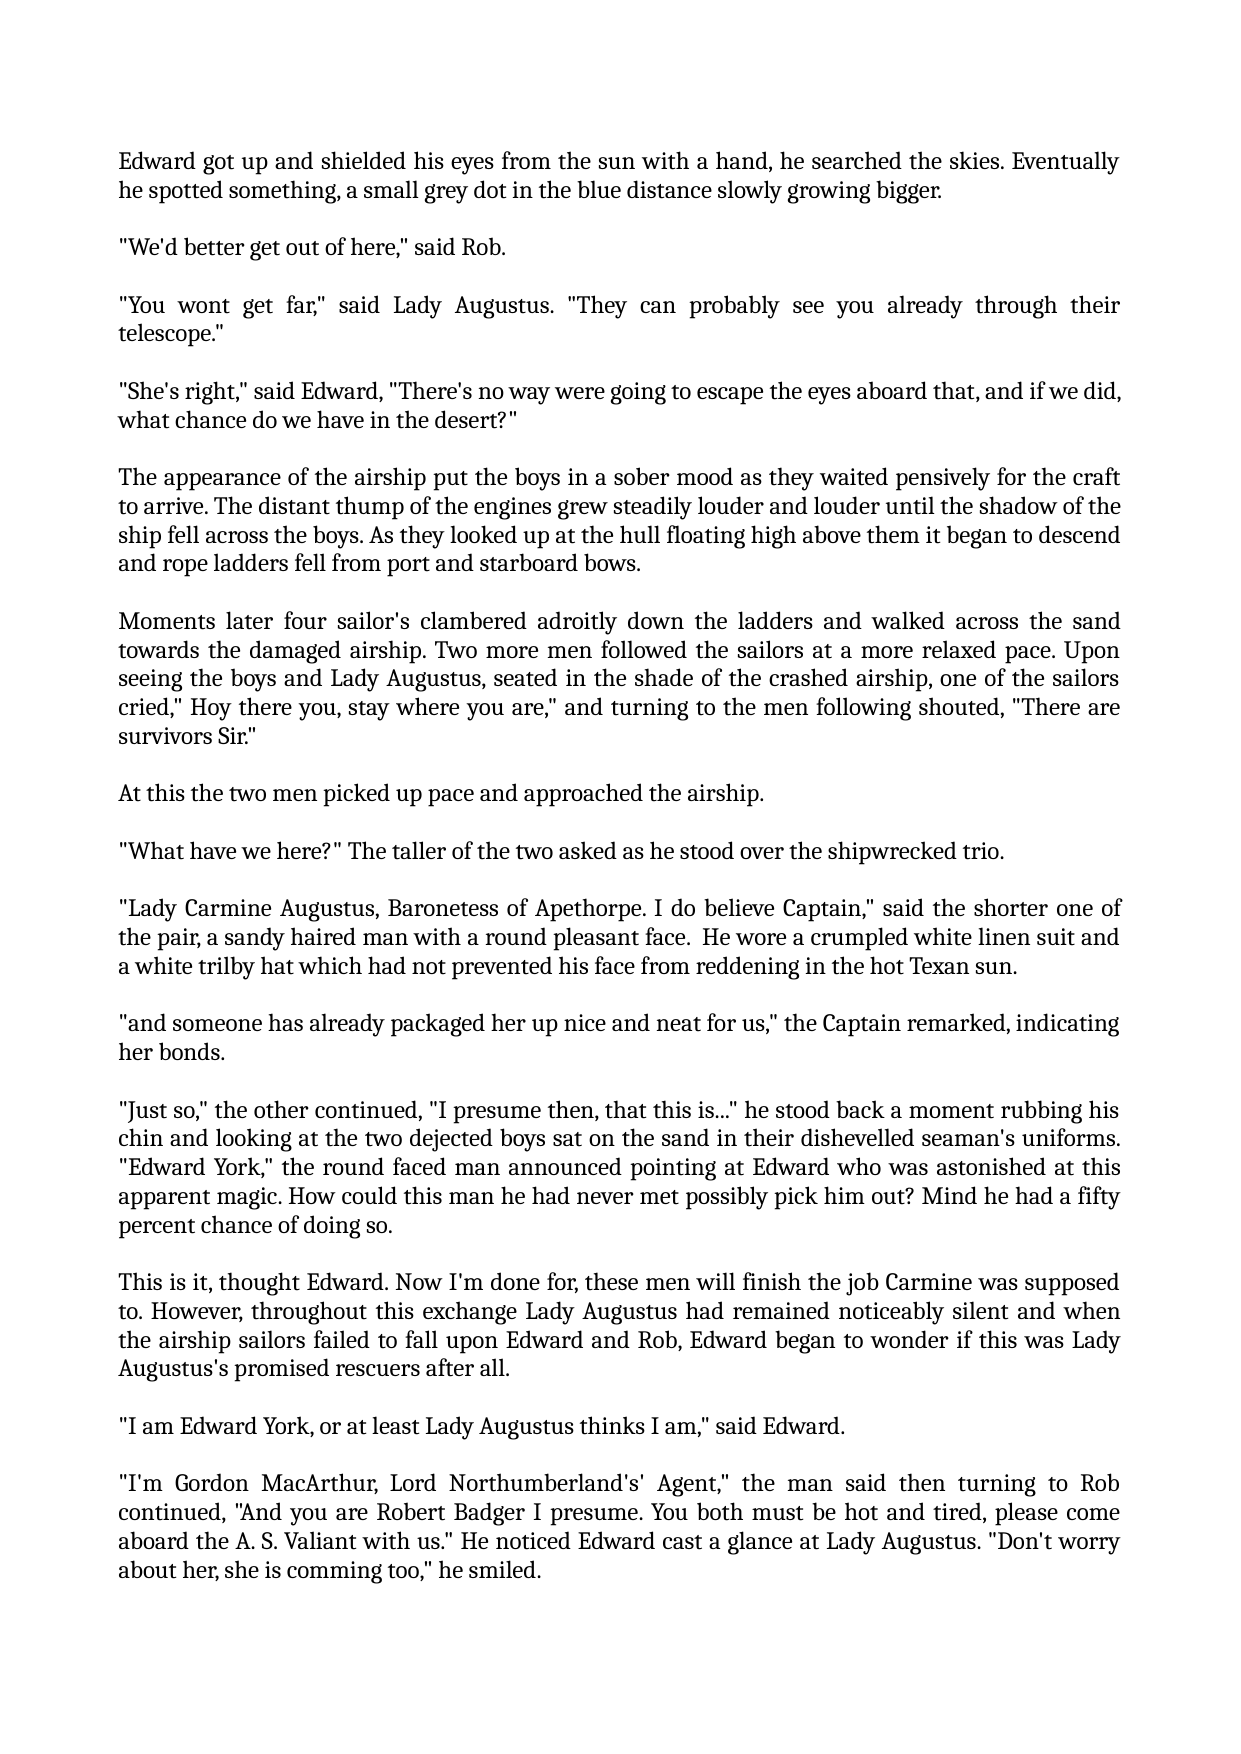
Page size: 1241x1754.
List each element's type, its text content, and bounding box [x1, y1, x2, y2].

text "Just so," the other continued, "I presume then, that this is..." he stood back a moment rubbing his chin and looking at the two dejected boys sat on the sand in their dishevelled seaman's uniforms. "Edward York," the round faced man announced pointing at Edward who was astonished at this apparent magic. How could this man he had never met possibly pick him out? Mind he had a fifty percent chance of doing so. [118, 1096, 1122, 1239]
text "We'd better get out of here," said Rob. [118, 233, 1122, 262]
text The appearance of the airship put the boys in a sober mood as they waited pensively for the craft to arrive. The distant thump of the engines grew steadily louder and louder until the shadow of the ship fell across the boys. As they looked up at the hull floating high above them it began to descend and rope ladders fell from port and starboard bows. [118, 463, 1122, 578]
text "She's right," said Edward, "There's no way were going to escape the eyes aboard that, and if we did, what chance do we have in the desert?" [118, 377, 1122, 434]
text "Lady Carmine Augustus, Baronetess of Apethorpe. I do believe Captain," said the shorter one of the pair, a sandy haired man with a round pleasant face. He wore a crumpled white linen suit and a white trilby hat which had not prevented his face from reddening in the hot Texan sun. [118, 894, 1122, 981]
text "I am Edward York, or at least Lady Augustus thinks I am," said Edward. [118, 1412, 1122, 1441]
text At this the two men picked up pace and approached the airship. [118, 779, 1122, 808]
text "You wont get far," said Lady Augustus. "They can probably see you already through their telescope." [118, 291, 1122, 348]
text This is it, thought Edward. Now I'm done for, these men will finish the job Carmine was supposed to. However, throughout this exchange Lady Augustus had remained noticeably silent and when the airship sailors failed to fall upon Edward and Rob, Edward began to wonder if this was Lady Augustus's promised rescuers after all. [118, 1268, 1122, 1383]
text "and someone has already packaged her up nice and neat for us," the Captain remarked, indicating her bonds. [118, 1009, 1122, 1067]
text Moments later four sailor's clambered adroitly down the ladders and walked across the sand towards the damaged airship. Two more men followed the sailors at a more relaxed pace. Upon seeing the boys and Lady Augustus, seated in the shade of the crashed airship, one of the sailors cried," Hoy there you, stay where you are," and turning to the men following shouted, "There are survivors Sir." [118, 607, 1122, 751]
text "What have we here?" The taller of the two asked as he stood over the shipwrecked trio. [118, 837, 1122, 866]
text Edward got up and shielded his eyes from the sun with a hand, he searched the skies. Eventually he spotted something, a small grey dot in the blue distance slowly growing bigger. [118, 147, 1122, 204]
text "I'm Gordon MacArthur, Lord Northumberland's' Agent," the man said then turning to Rob continued, "And you are Robert Badger I presume. You both must be hot and tired, please come aboard the A. S. Valiant with us." He noticed Edward cast a glance at Lady Augustus. "Don't worry about her, she is comming too," he smiled. [118, 1469, 1122, 1584]
